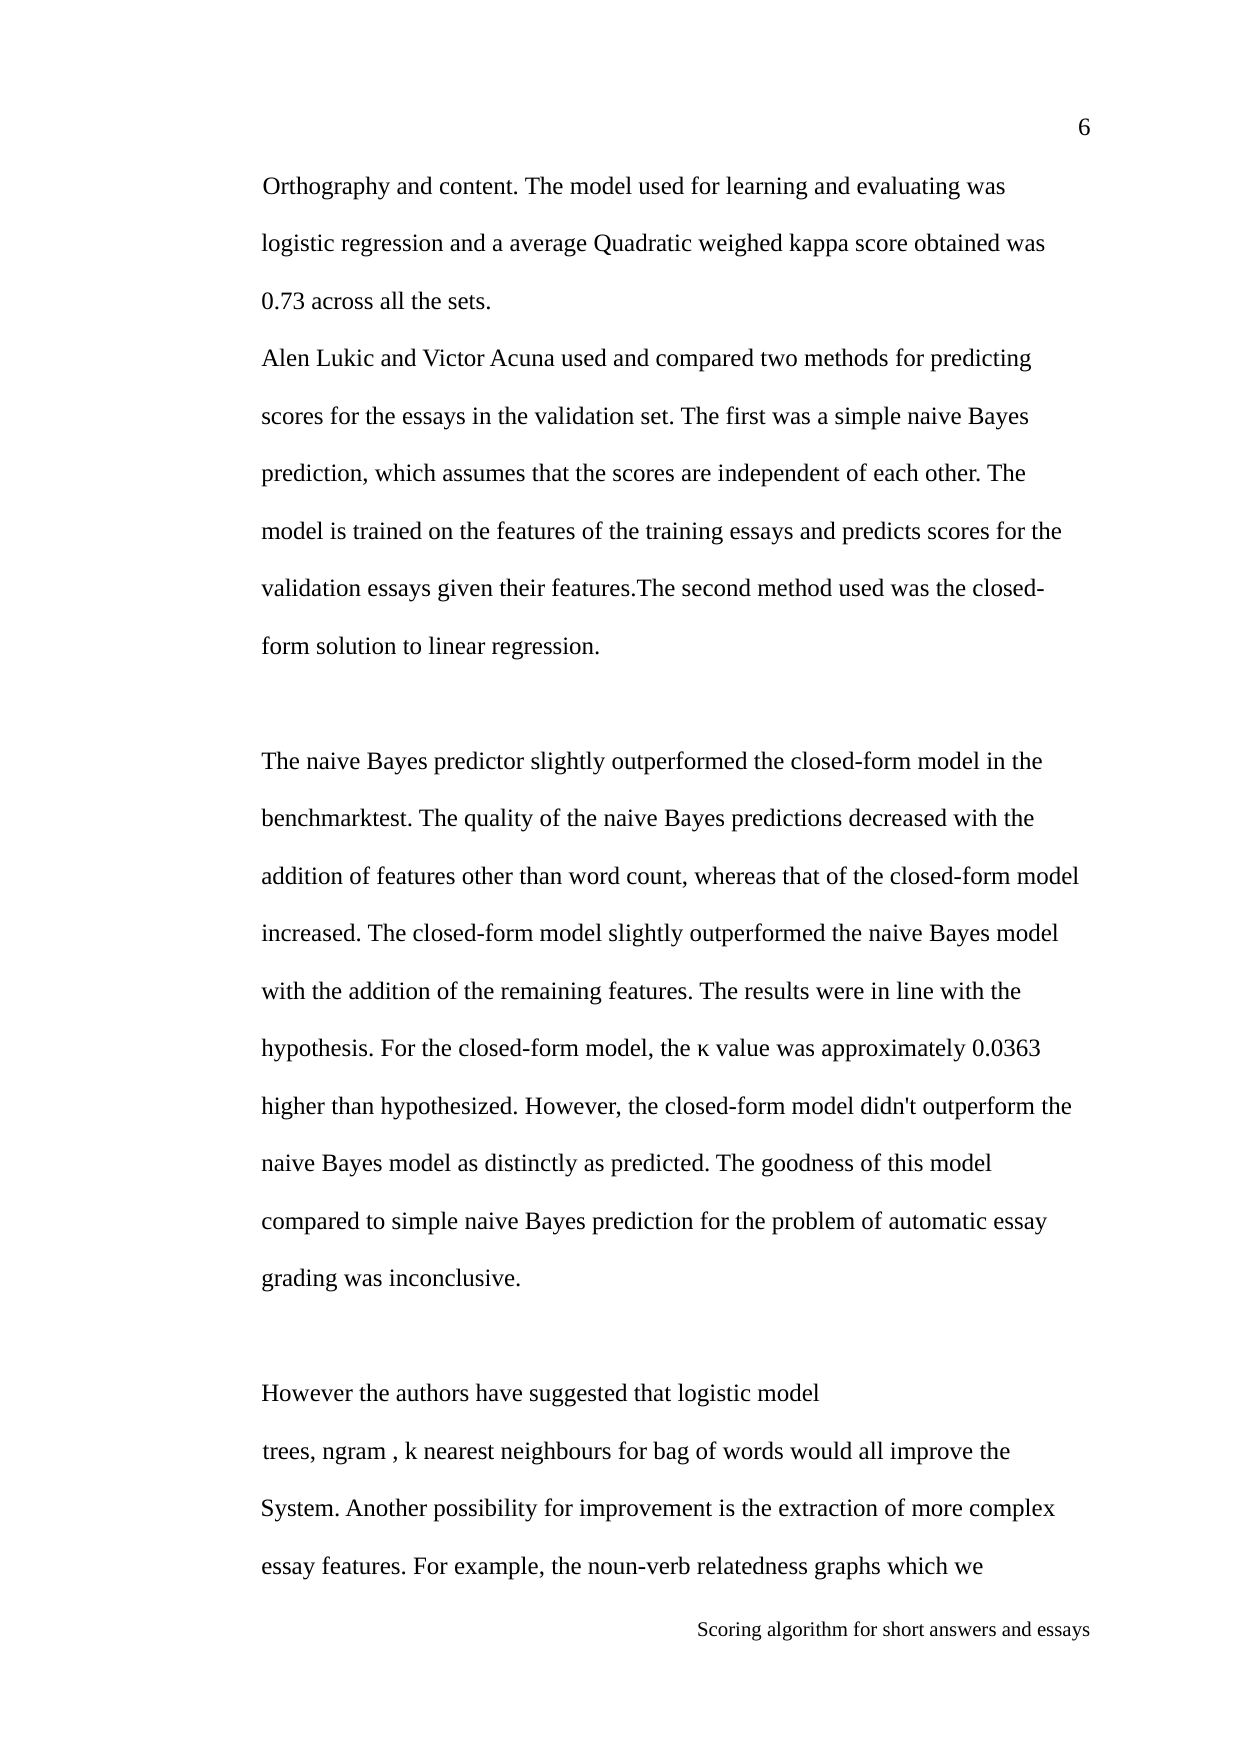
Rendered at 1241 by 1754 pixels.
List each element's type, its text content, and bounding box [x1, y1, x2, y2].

text Alen Lukic and Victor Acuna used and compared two methods for predicting scores for the essays in the validation set. The first was a simple naive Bayes prediction, which assumes that the scores are independent of each other. The model is trained on the features of the training essays and predicts scores for the validation essays given their features.The second method used was the closed- form solution to linear regression. [187, 343, 1090, 659]
text 0.73 across all the sets. [187, 286, 1090, 314]
text Orthography and content. The model used for learning and evaluating was [187, 171, 1090, 199]
text logistic regression and a average Quadratic weighed kappa score obtained was [187, 228, 1090, 257]
text The naive Bayes predictor slightly outperformed the closed-form model in the benchmarktest. The quality of the naive Bayes predictions decreased with the addition of features other than word count, whereas that of the closed-form model increased. The closed-form model slightly outperformed the naive Bayes model with the addition of the remaining features. The results were in line with the hypothesis. For the closed-form model, the κ value was approximately 0.0363 higher than hypothesized. However, the closed-form model didn't outperform the naive Bayes model as distinctly as predicted. The goodness of this model compared to simple naive Bayes prediction for the problem of automatic essay grading was inconclusive. [187, 746, 1090, 1292]
text trees, ngram , k nearest neighbours for bag of words would all improve the [187, 1436, 1090, 1464]
text However the authors have suggested that logistic model [187, 1378, 1090, 1407]
text System. Another possibility for improvement is the extraction of more complex essay features. For example, the noun-verb relatedness graphs which we [187, 1493, 1090, 1579]
